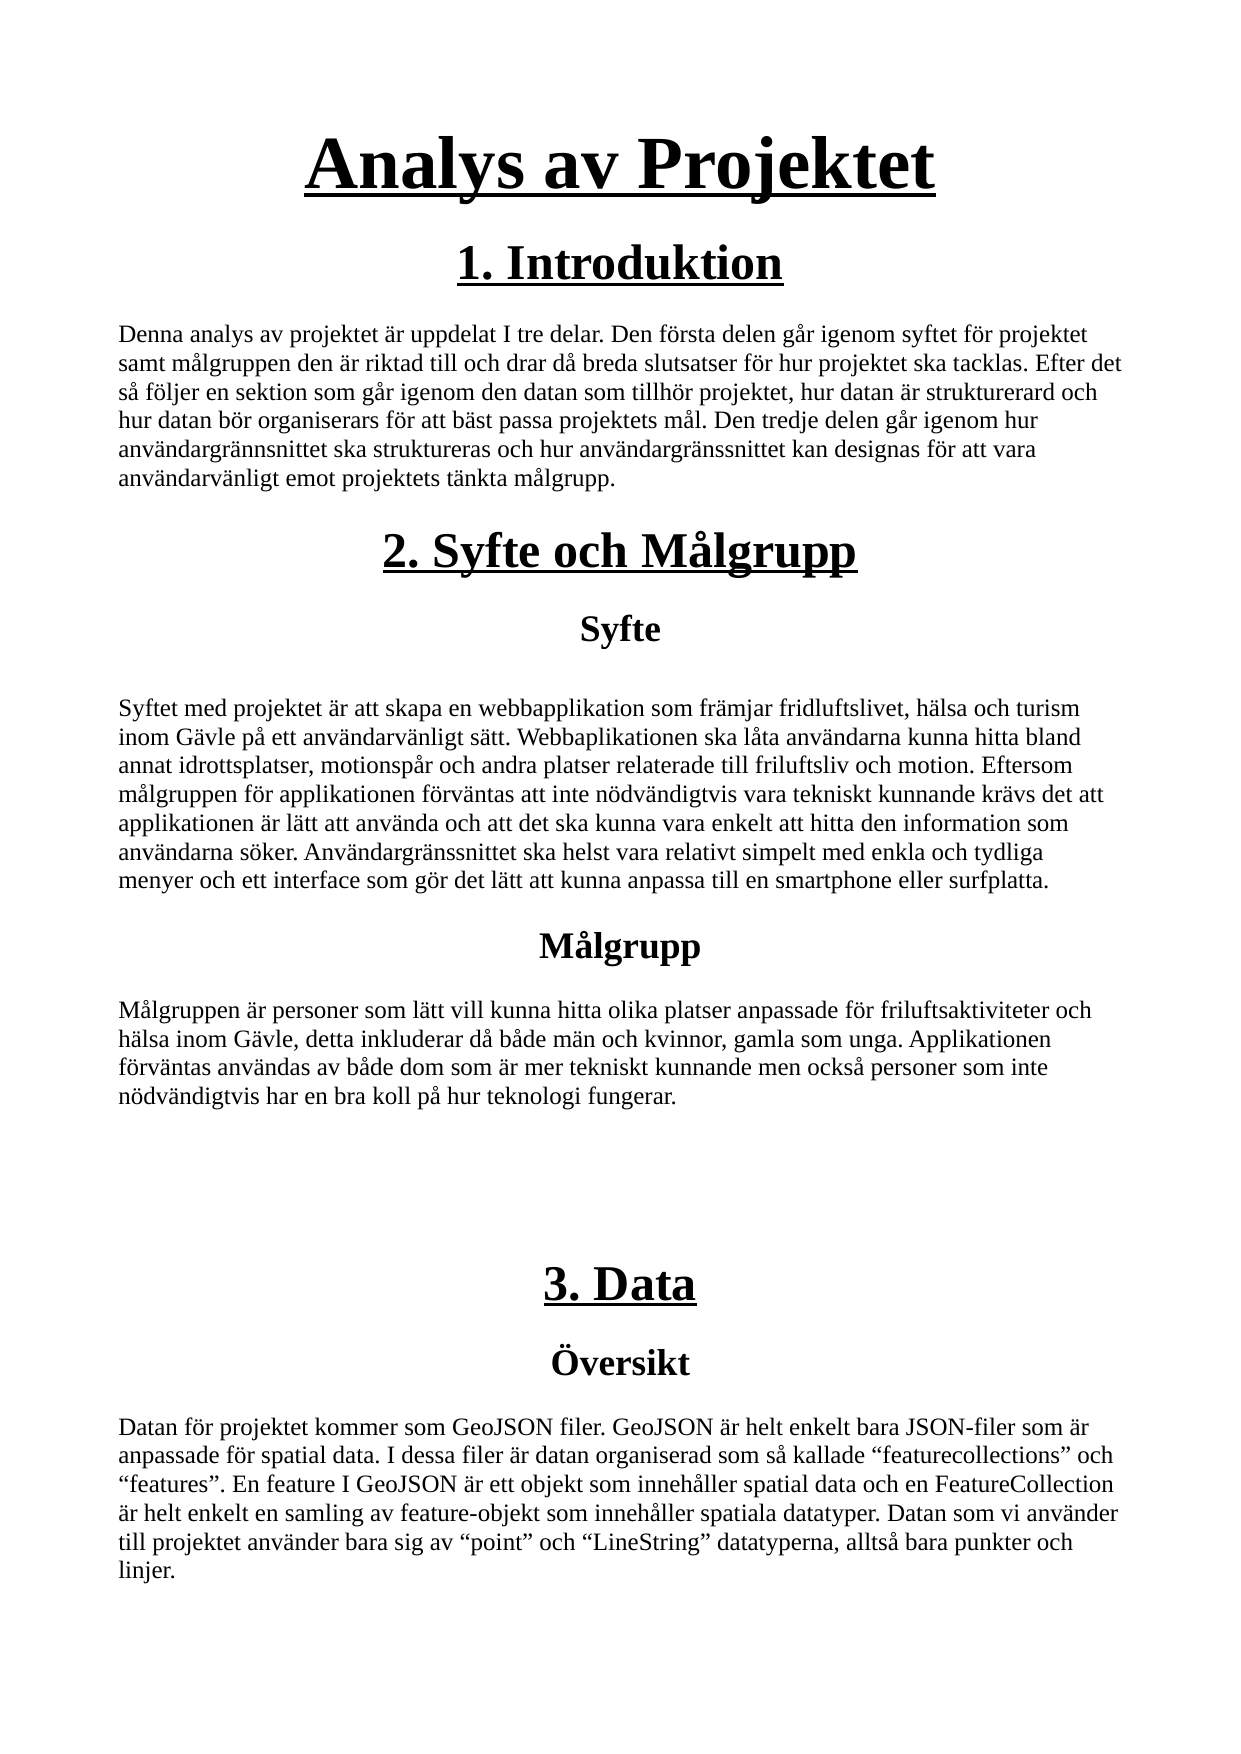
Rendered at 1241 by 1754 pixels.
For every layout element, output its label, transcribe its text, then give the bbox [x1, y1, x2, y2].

text Syftet med projektet är att skapa en webbapplikation som främjar fridluftslivet, hälsa och turism inom Gävle på ett användarvänligt sätt. Webbaplikationen ska låta användarna kunna hitta bland annat idrottsplatser, motionspår och andra platser relaterade till friluftsliv och motion. Eftersom målgruppen för applikationen förväntas att inte nödvändigtvis vara tekniskt kunnande krävs det att applikationen är lätt att använda och att det ska kunna vara enkelt att hitta den information som användarna söker. Användargränssnittet ska helst vara relativt simpelt med enkla och tydliga menyer och ett interface som gör det lätt att kunna anpassa till en smartphone eller surfplatta. [118, 693, 1122, 894]
text Datan för projektet kommer som GeoJSON filer. GeoJSON är helt enkelt bara JSON-filer som är anpassade för spatial data. I dessa filer är datan organiserad som så kallade “featurecollections” och “features”. En feature I GeoJSON är ett objekt som innehåller spatial data och en FeatureCollection är helt enkelt en samling av feature-objekt som innehåller spatiala datatyper. Datan som vi använder till projektet använder bara sig av “point” och “LineString” datatyperna, alltså bara punkter och linjer. [118, 1412, 1122, 1584]
text 2. Syfte och Målgrupp [118, 521, 1122, 578]
text 3. Data [118, 1254, 1122, 1311]
text Denna analys av projektet är uppdelat I tre delar. Den första delen går igenom syftet för projektet samt målgruppen den är riktad till och drar då breda slutsatser för hur projektet ska tacklas. Efter det så följer en sektion som går igenom den datan som tillhör projektet, hur datan är strukturerard och hur datan bör organiserars för att bäst passa projektets mål. Den tredje delen går igenom hur användargrännsnittet ska struktureras och hur användargränssnittet kan designas för att vara användarvänligt emot projektets tänkta målgrupp. [118, 319, 1122, 492]
text Syfte [118, 607, 1122, 650]
text 1. Introduktion [118, 233, 1122, 291]
text Målgruppen är personer som lätt vill kunna hitta olika platser anpassade för friluftsaktiviteter och hälsa inom Gävle, detta inkluderar då både män och kvinnor, gamla som unga. Applikationen förväntas användas av både dom som är mer tekniskt kunnande men också personer som inte nödvändigtvis har en bra koll på hur teknologi fungerar. [118, 995, 1122, 1110]
text Översikt [118, 1340, 1122, 1383]
text Målgrupp [118, 923, 1122, 966]
text Analys av Projektet [118, 118, 1122, 204]
